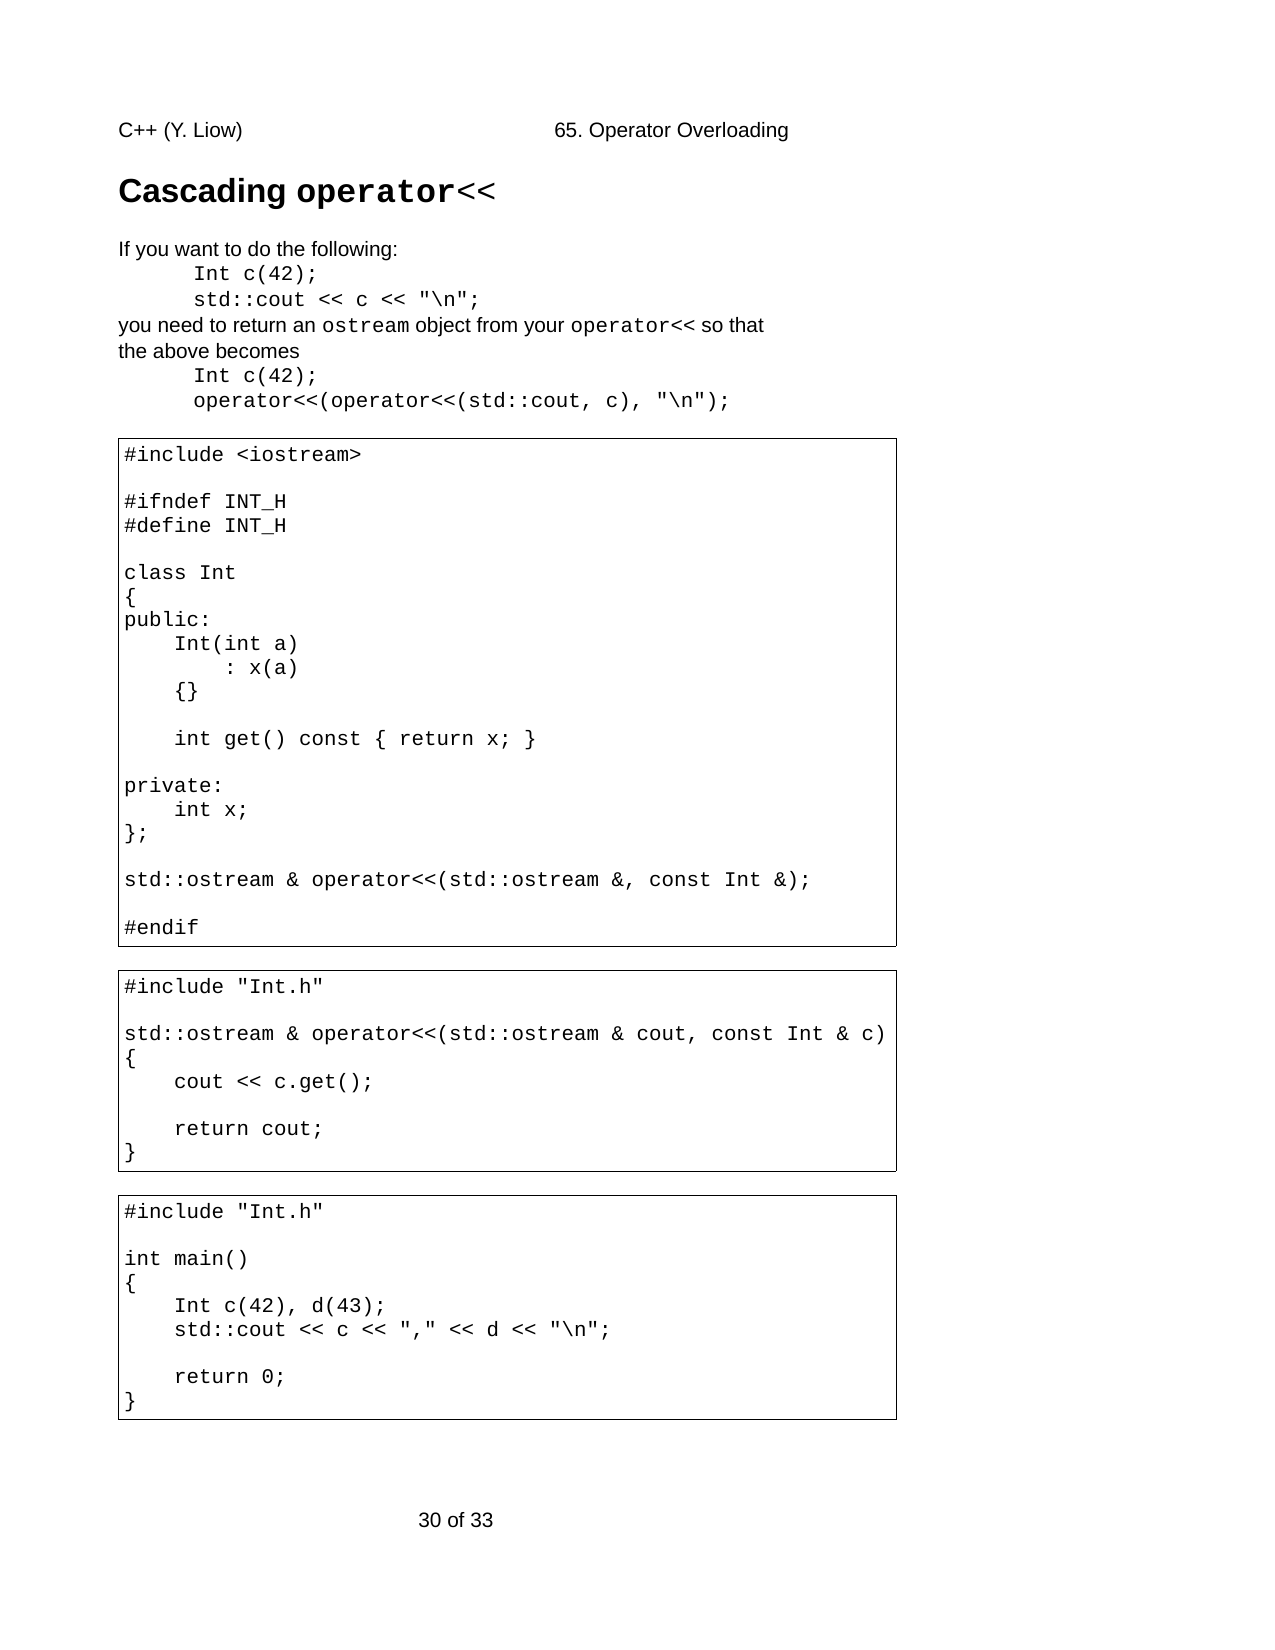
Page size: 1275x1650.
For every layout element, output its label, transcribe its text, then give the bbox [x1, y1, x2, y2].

text Int c(42); [118, 362, 793, 388]
text you need to return an ostream object from your operator<< so that the above becomes [118, 313, 793, 362]
text If you want to do the following: [118, 237, 793, 261]
text std::cout << c << "\n"; [118, 287, 793, 313]
text Cascading operator<< [118, 172, 793, 213]
table_header #include "Int.h" int main() { Int c(42), d(43); std::cout << c << "," << d << "\n"; return 0; } [119, 1196, 896, 1419]
table_header #include <iostream> #ifndef INT_H #define INT_H class Int { public: Int(int a) : x(a) {} int get() const { return x; } private: int x; }; std::ostream & operator<<(std::ostream &, const Int &); #endif [119, 439, 896, 946]
text operator<<(operator<<(std::cout, c), "\n"); [118, 388, 793, 414]
text Int c(42); [118, 261, 793, 287]
table_header #include "Int.h" std::ostream & operator<<(std::ostream & cout, const Int & c) { cout << c.get(); return cout; } [119, 971, 896, 1171]
